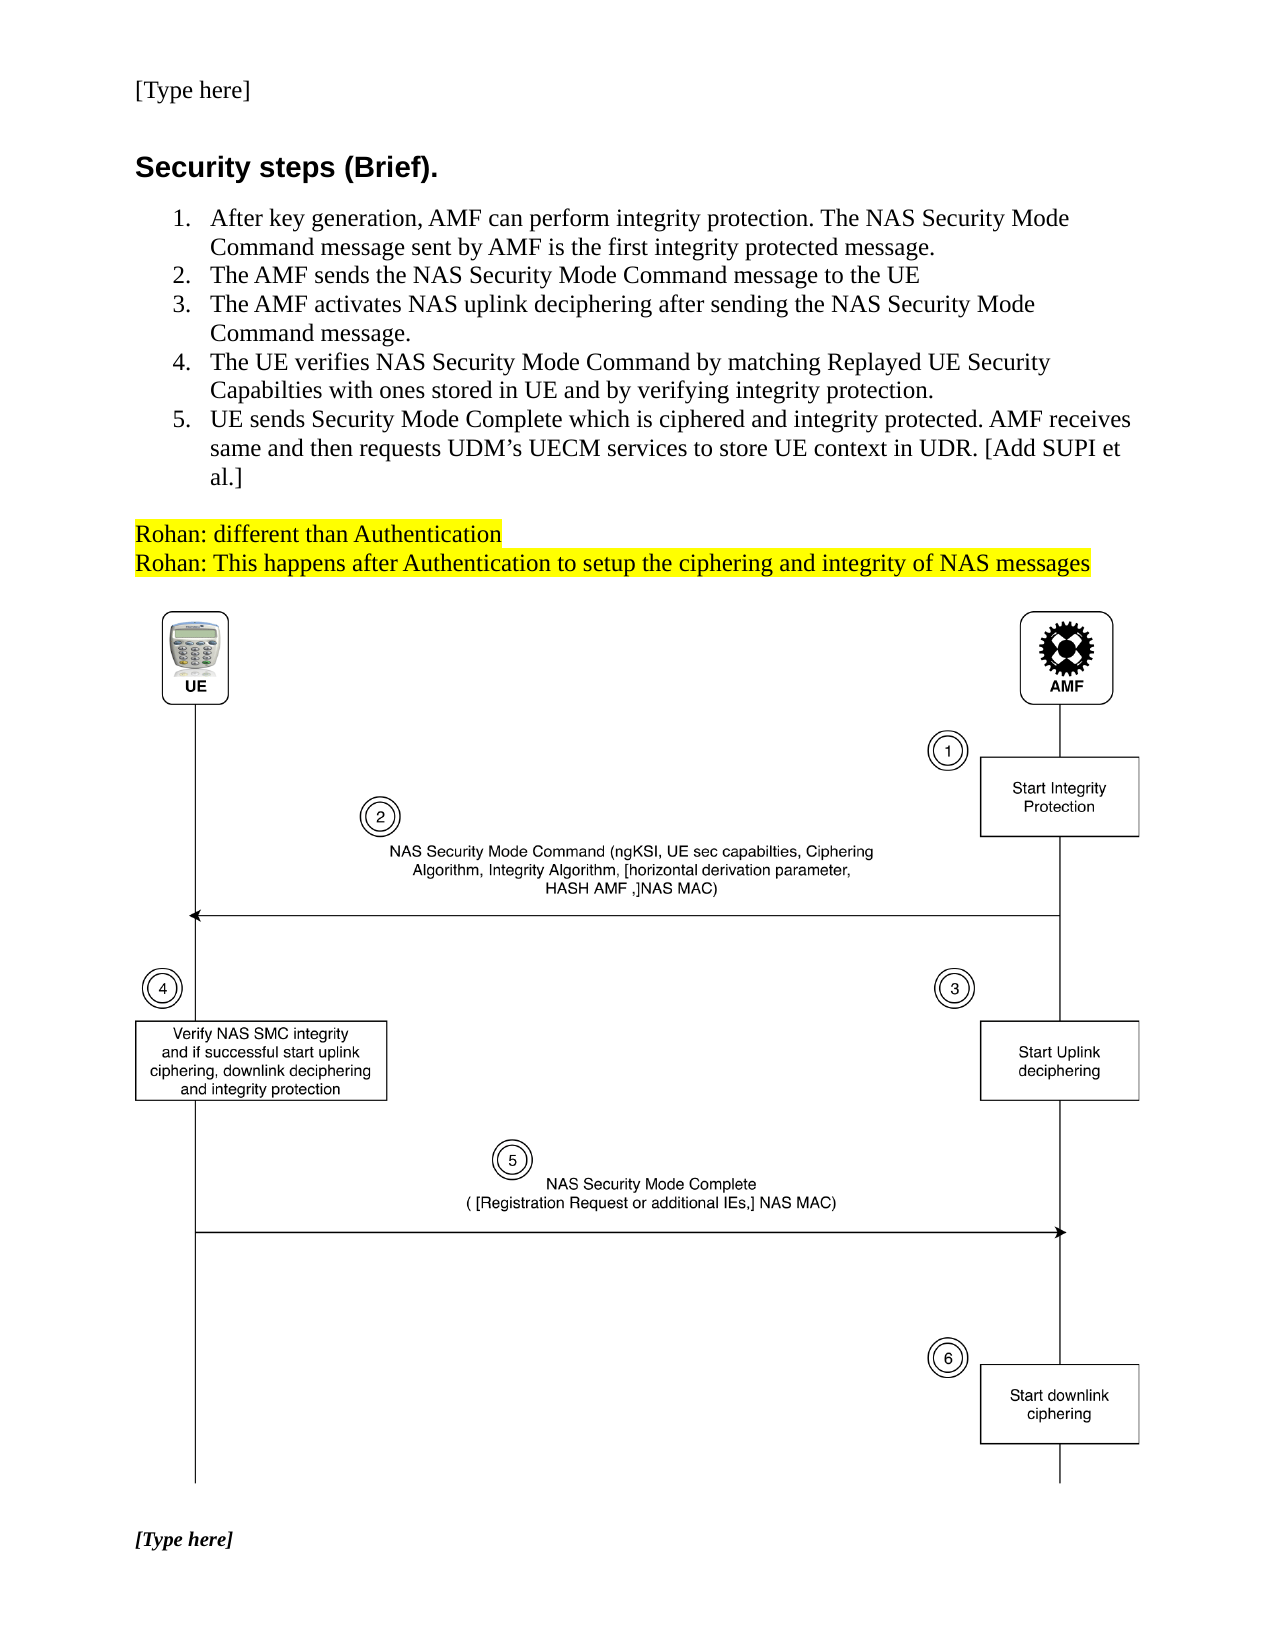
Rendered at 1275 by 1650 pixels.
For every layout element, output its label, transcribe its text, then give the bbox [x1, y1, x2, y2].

text Rohan: different than Authentication [135, 519, 1140, 548]
subtitle Security steps (Brief). [135, 150, 1140, 184]
picture [135, 611, 1140, 1487]
list After key generation, AMF can perform integrity protection. The NAS Security Mode Command message sent by AMF is the first integrity protected message. [172, 203, 1140, 260]
text Rohan: This happens after Authentication to setup the ciphering and integrity of NAS messages [135, 548, 1140, 577]
list The UE verifies NAS Security Mode Command by matching Replayed UE Security Capabilties with ones stored in UE and by verifying integrity protection. [172, 347, 1140, 404]
list UE sends Security Mode Complete which is ciphered and integrity protected. AMF receives same and then requests UDM’s UECM services to store UE context in UDR. [Add SUPI et al.] [172, 404, 1140, 490]
list The AMF sends the NAS Security Mode Command message to the UE [172, 260, 1140, 289]
list The AMF activates NAS uplink deciphering after sending the NAS Security Mode Command message. [172, 289, 1140, 347]
